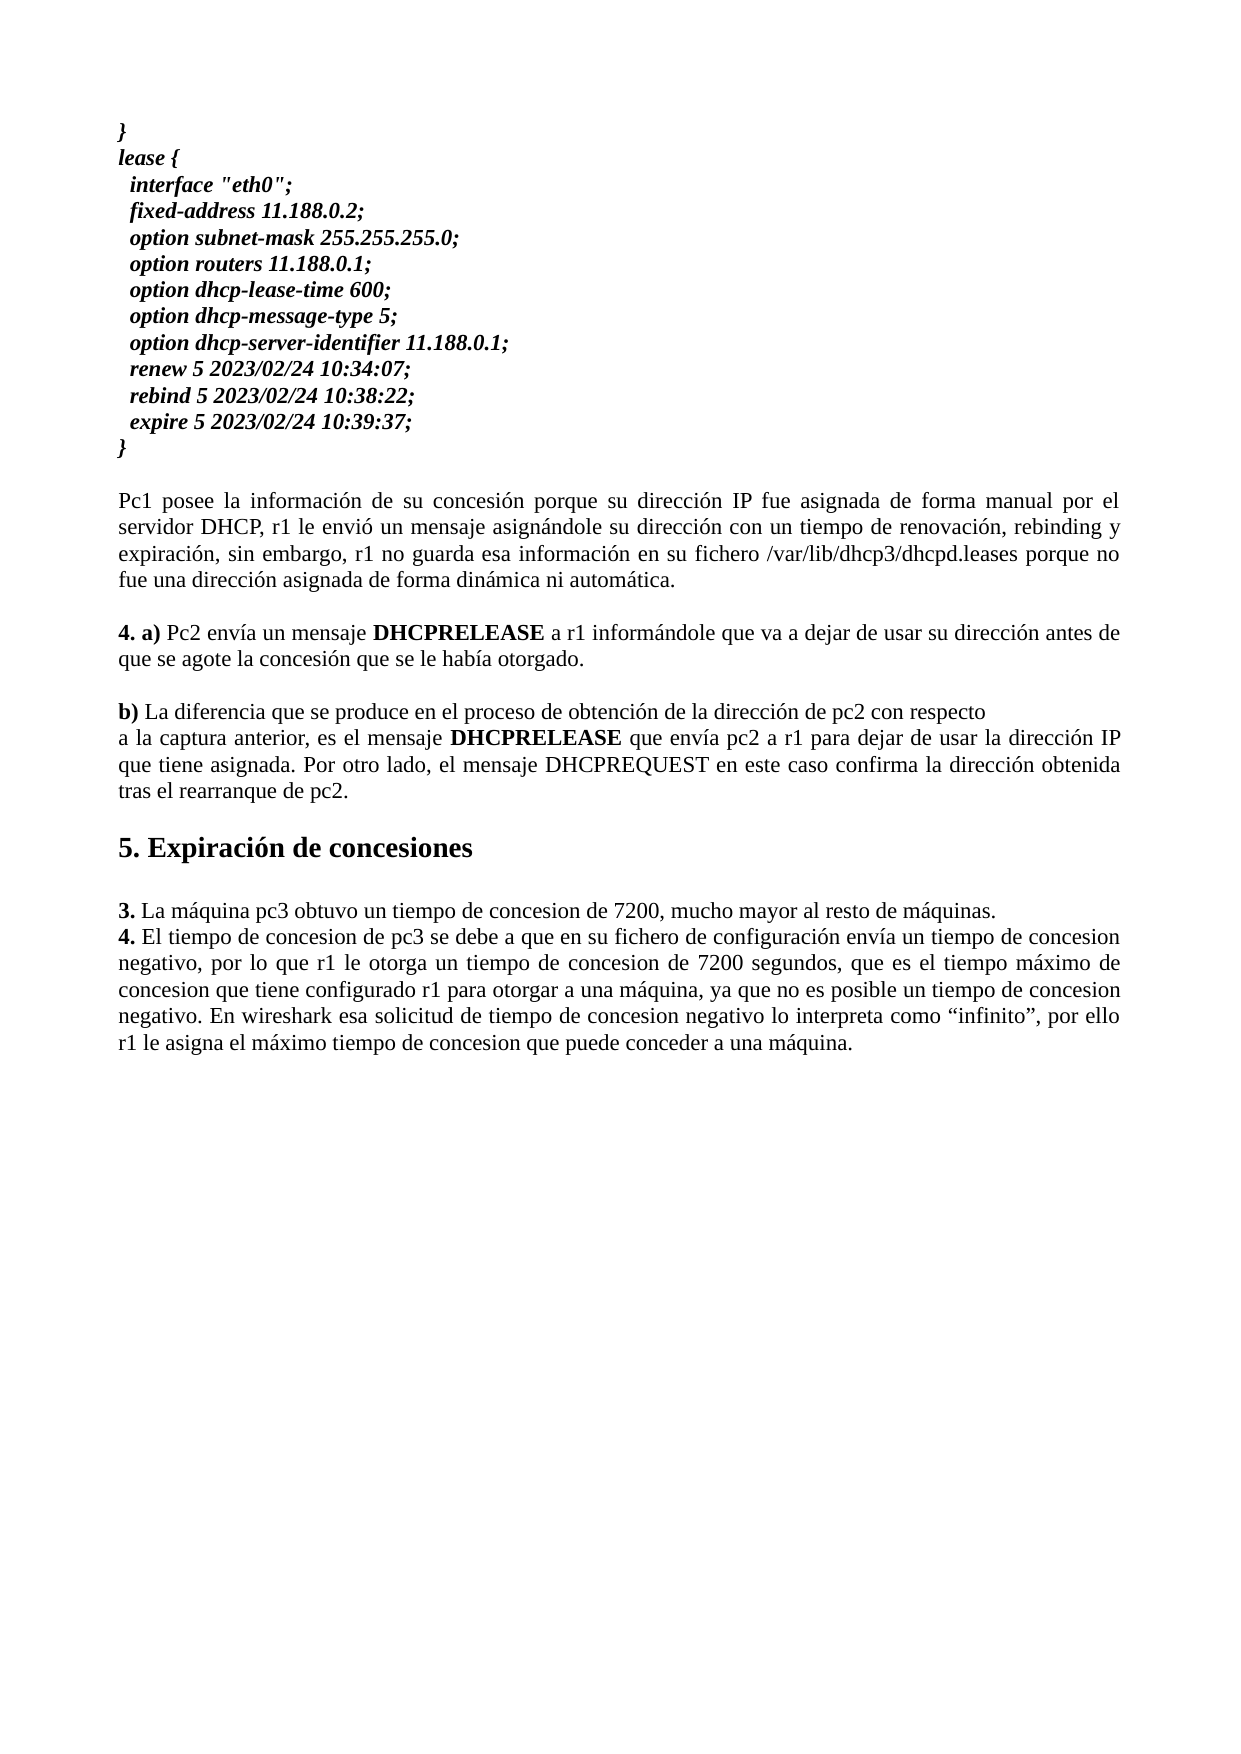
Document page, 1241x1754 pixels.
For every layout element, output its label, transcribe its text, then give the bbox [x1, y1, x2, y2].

text interface "eth0"; [118, 171, 1122, 197]
text rebind 5 2023/02/24 10:38:22; [118, 382, 1122, 408]
text option dhcp-lease-time 600; [118, 276, 1122, 303]
text renew 5 2023/02/24 10:34:07; [118, 355, 1122, 382]
text } [118, 118, 1122, 144]
text Pc1 posee la información de su concesión porque su dirección IP fue asignada de forma manual por el servidor DHCP, r1 le envió un mensaje asignándole su dirección con un tiempo de renovación, rebinding y expiración, sin embargo, r1 no guarda esa información en su fichero /var/lib/dhcp3/dhcpd.leases porque no fue una dirección asignada de forma dinámica ni automática. [118, 487, 1122, 592]
text a la captura anterior, es el mensaje DHCPRELEASE que envía pc2 a r1 para dejar de usar la dirección IP que tiene asignada. Por otro lado, el mensaje DHCPREQUEST en este caso confirma la dirección obtenida tras el rearranque de pc2. [118, 724, 1122, 803]
text lease { [118, 144, 1122, 171]
text 3. La máquina pc3 obtuvo un tiempo de concesion de 7200, mucho mayor al resto de máquinas. [118, 897, 1122, 923]
text option dhcp-message-type 5; [118, 303, 1122, 329]
text 4. El tiempo de concesion de pc3 se debe a que en su fichero de configuración envía un tiempo de concesion negativo, por lo que r1 le otorga un tiempo de concesion de 7200 segundos, que es el tiempo máximo de concesion que tiene configurado r1 para otorgar a una máquina, ya que no es posible un tiempo de concesion negativo. En wireshark esa solicitud de tiempo de concesion negativo lo interpreta como “infinito”, por ello r1 le asigna el máximo tiempo de concesion que puede conceder a una máquina. [118, 923, 1122, 1055]
text 5. Expiración de concesiones [118, 830, 1122, 863]
text option subnet-mask 255.255.255.0; [118, 223, 1122, 250]
text 4. a) Pc2 envía un mensaje DHCPRELEASE a r1 informándole que va a dejar de usar su dirección antes de que se agote la concesión que se le había otorgado. [118, 619, 1122, 672]
text expire 5 2023/02/24 10:39:37; [118, 408, 1122, 434]
text fixed-address 11.188.0.2; [118, 197, 1122, 223]
text option routers 11.188.0.1; [118, 250, 1122, 276]
text } [118, 434, 1122, 461]
text b) La diferencia que se produce en el proceso de obtención de la dirección de pc2 con respecto [118, 698, 1122, 724]
text option dhcp-server-identifier 11.188.0.1; [118, 329, 1122, 355]
